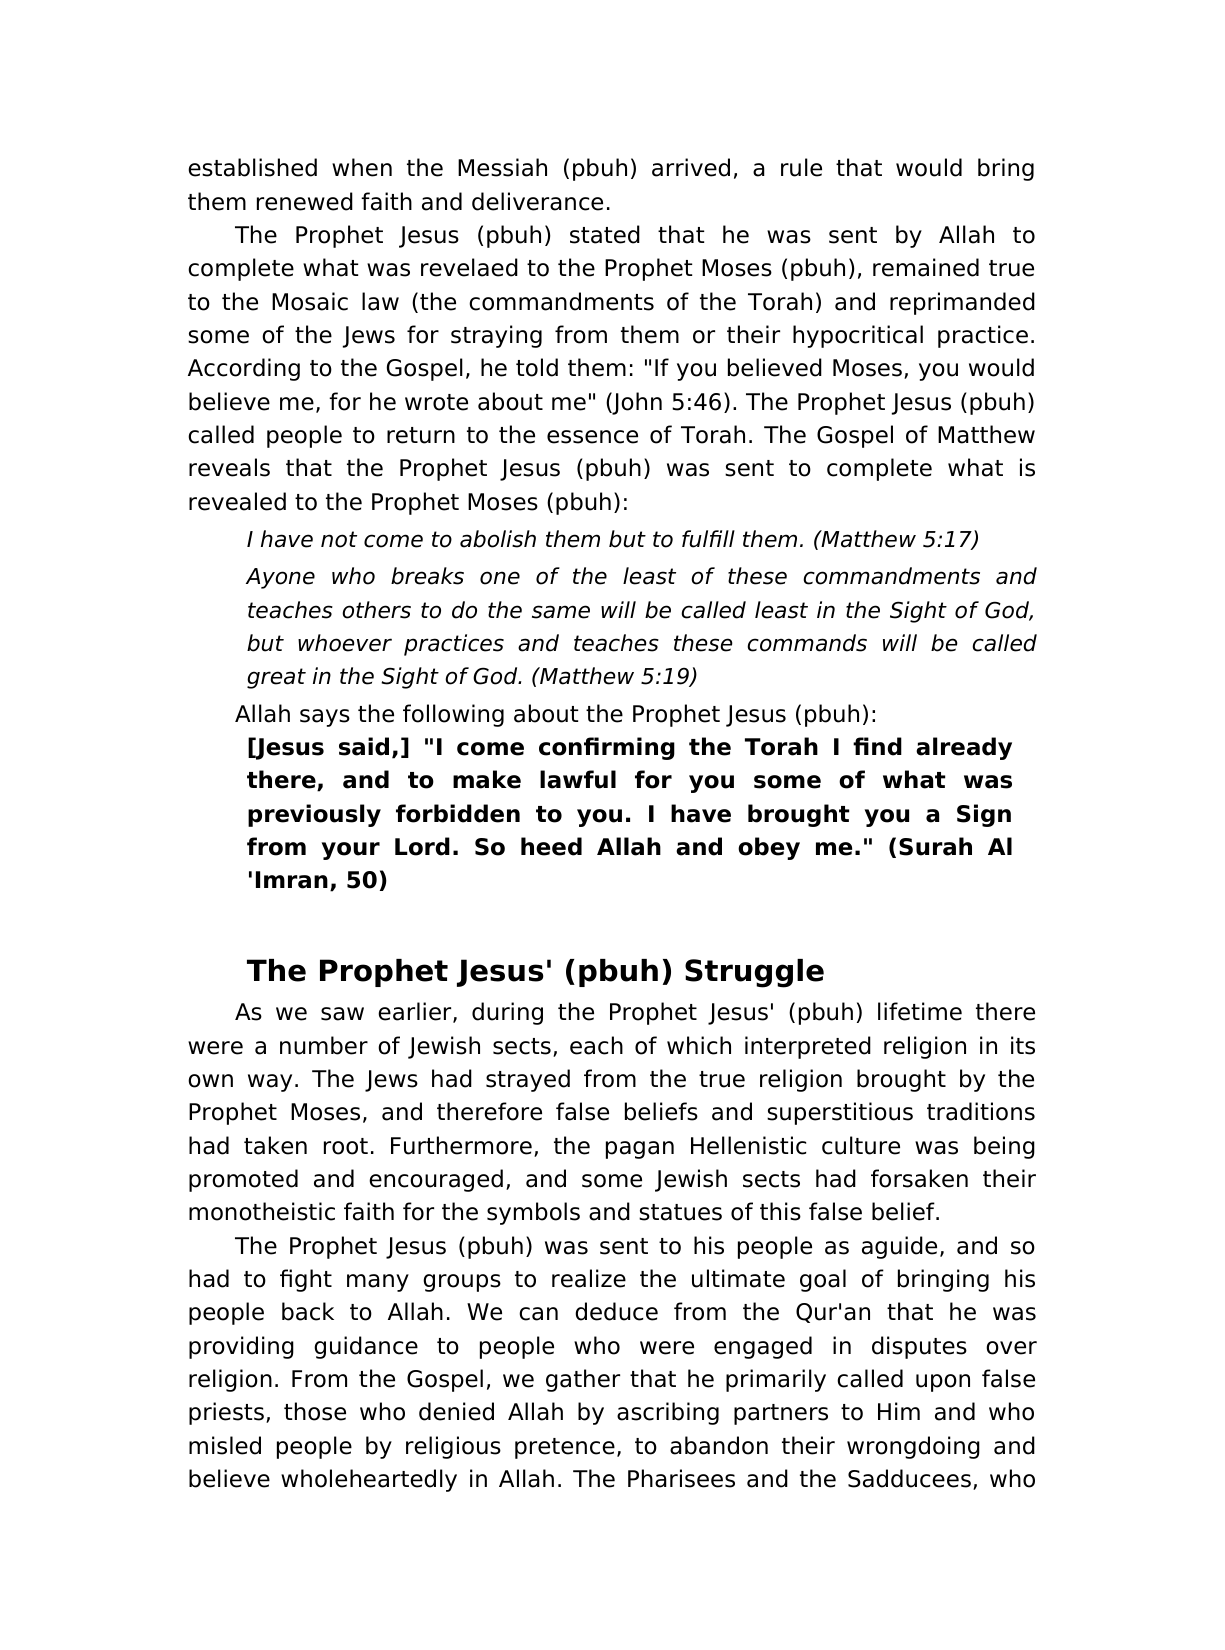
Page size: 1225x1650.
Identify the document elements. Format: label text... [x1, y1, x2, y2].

text The Prophet Jesus (pbuh) stated that he was sent by Allah to complete what was revelaed to the Prophet Moses (pbuh), remained true to the Mosaic law (the commandments of the Torah) and reprimanded some of the Jews for straying from them or their hypocritical practice. According to the Gospel, he told them: "If you believed Moses, you would believe me, for he wrote about me" (John 5:46). The Prophet Jesus (pbuh) called people to return to the essence of Torah. The Gospel of Matthew reveals that the Prophet Jesus (pbuh) was sent to complete what is revealed to the Prophet Moses (pbuh): [187, 217, 1037, 517]
text [Jesus said,] "I come confirming the Torah I find already there, and to make lawful for you some of what was previously forbidden to you. I have brought you a Sign from your Lord. So heed Allah and obey me." (Surah Al 'Imran, 50) [247, 729, 1014, 896]
text established when the Messiah (pbuh) arrived, a rule that would bring them renewed faith and deliverance. [187, 150, 1037, 217]
text Allah says the following about the Prophet Jesus (pbuh): [187, 696, 1037, 729]
text Ayone who breaks one of the least of these commandments and teaches others to do the same will be called least in the Sight of God, but whoever practices and teaches these commands will be called great in the Sight of God. (Matthew 5:19) [247, 558, 1037, 691]
text The Prophet Jesus (pbuh) was sent to his people as aguide, and so had to fight many groups to realize the ultimate goal of bringing his people back to Allah. We can deduce from the Qur'an that he was providing guidance to people who were engaged in disputes over religion. From the Gospel, we gather that he primarily called upon false priests, those who denied Allah by ascribing partners to Him and who misled people by religious pretence, to abandon their wrongdoing and believe wholeheartedly in Allah. The Pharisees and the Sadducees, who [187, 1227, 1037, 1494]
text As we saw earlier, during the Prophet Jesus' (pbuh) lifetime there were a number of Jewish sects, each of which interpreted religion in its own way. The Jews had strayed from the true religion brought by the Prophet Moses, and therefore false beliefs and superstitious traditions had taken root. Furthermore, the pagan Hellenistic culture was being promoted and encouraged, and some Jewish sects had forsaken their monotheistic faith for the symbols and statues of this false belief. [187, 994, 1037, 1227]
text I have not come to abolish them but to fulfill them. (Matthew 5:17) [247, 521, 1037, 554]
subtitle The Prophet Jesus' (pbuh) Struggle [187, 954, 1037, 988]
